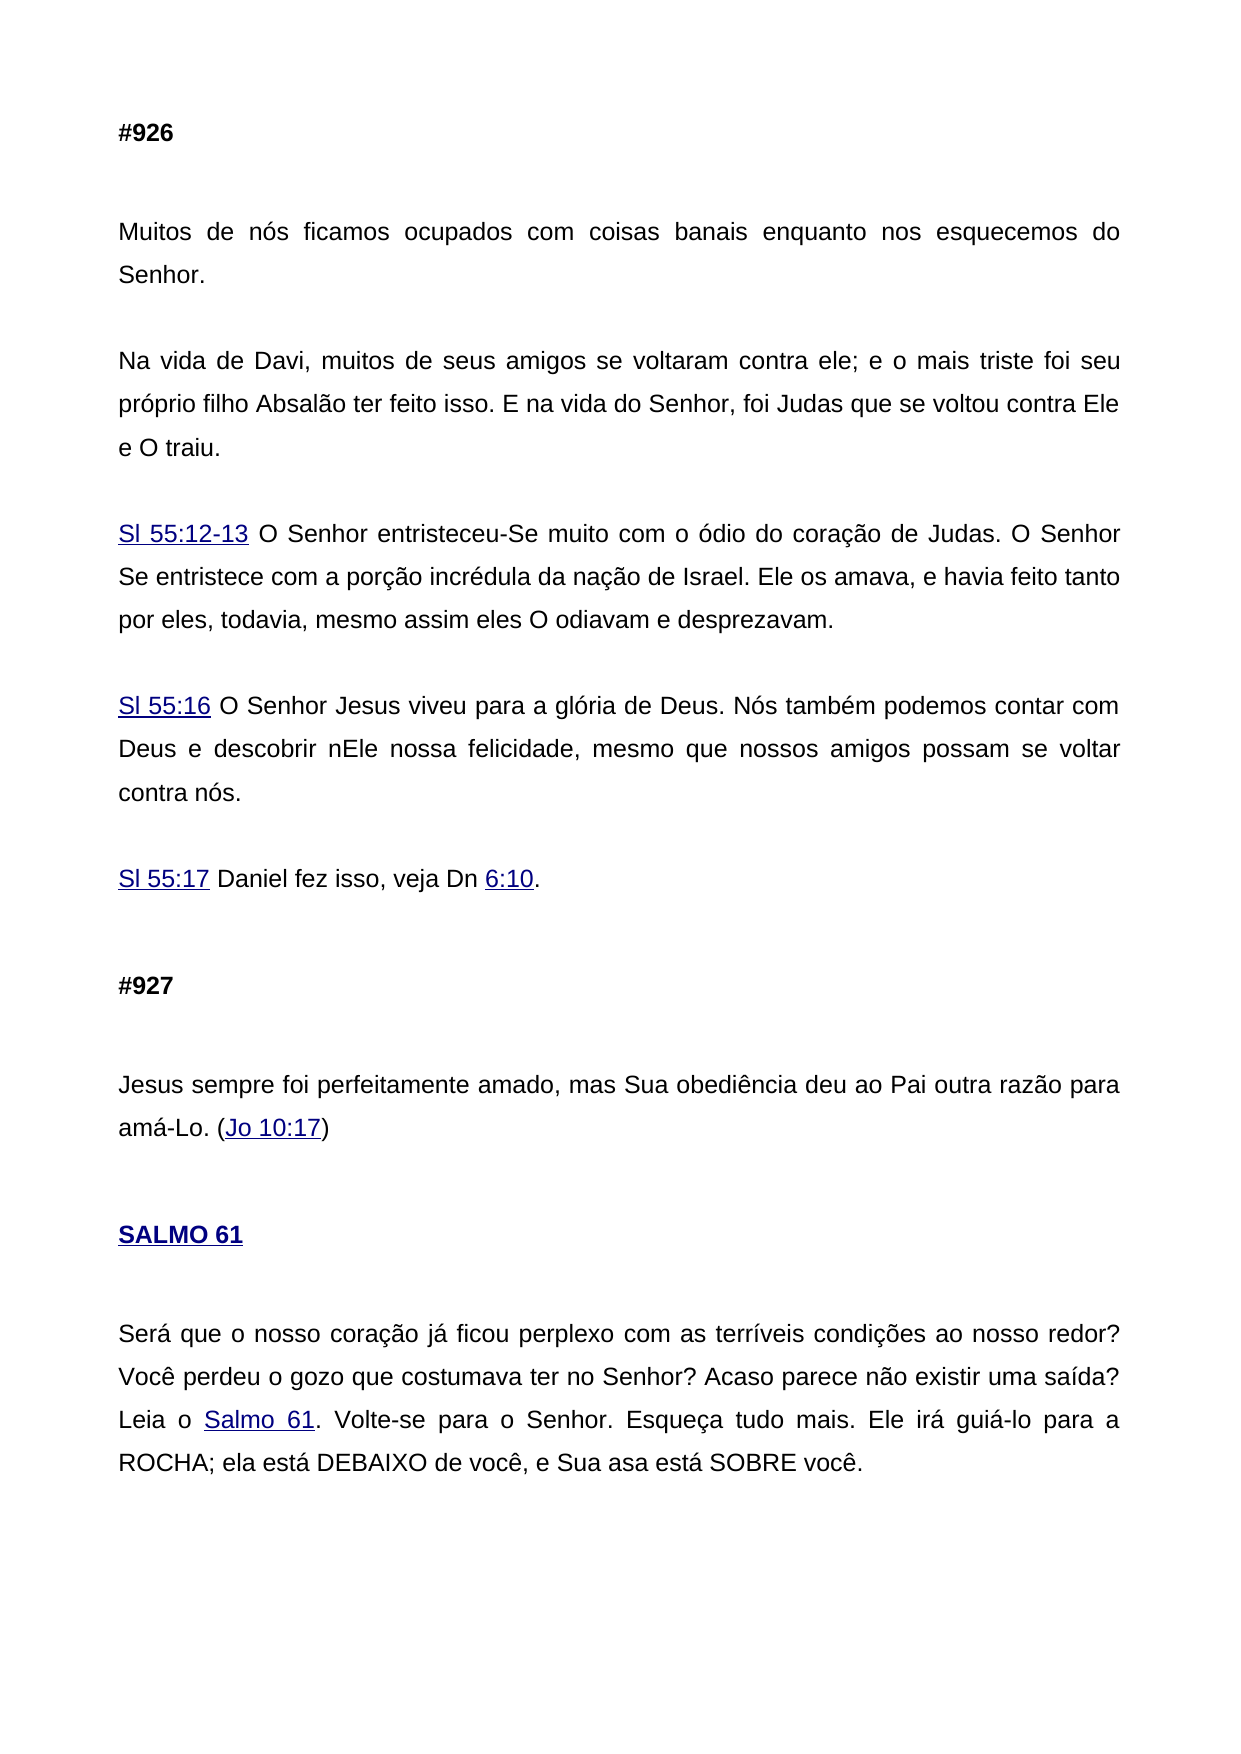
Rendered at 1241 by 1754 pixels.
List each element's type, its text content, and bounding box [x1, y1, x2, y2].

subtitle SALMO 61 [118, 1220, 1122, 1248]
text Muitos de nós ficamos ocupados com coisas banais enquanto nos esquecemos do Senhor. [118, 217, 1122, 289]
text Na vida de Davi, muitos de seus amigos se voltaram contra ele; e o mais triste foi seu próprio filho Absalão ter feito isso. E na vida do Senhor, foi Judas que se voltou contra Ele e O traiu. [118, 346, 1122, 461]
subtitle #927 [118, 971, 1122, 999]
text Sl 55:12-13 O Senhor entristeceu-Se muito com o ódio do coração de Judas. O Senhor Se entristece com a porção incrédula da nação de Israel. Ele os amava, e havia feito tanto por eles, todavia, mesmo assim eles O odiavam e desprezavam. [118, 519, 1122, 634]
text Sl 55:17 Daniel fez isso, veja Dn 6:10. [118, 864, 1122, 892]
text Jesus sempre foi perfeitamente amado, mas Sua obediência deu ao Pai outra razão para amá-Lo. (Jo 10:17) [118, 1069, 1122, 1141]
subtitle #926 [118, 118, 1122, 147]
text Será que o nosso coração já ficou perplexo com as terríveis condições ao nosso redor? Você perdeu o gozo que costumava ter no Senhor? Acaso parece não existir uma saída? Leia o Salmo 61. Volte-se para o Senhor. Esqueça tudo mais. Ele irá guiá-lo para a ROCHA; ela está DEBAIXO de você, e Sua asa está SOBRE você. [118, 1318, 1122, 1477]
text Sl 55:16 O Senhor Jesus viveu para a glória de Deus. Nós também podemos contar com Deus e descobrir nEle nossa felicidade, mesmo que nossos amigos possam se voltar contra nós. [118, 691, 1122, 806]
